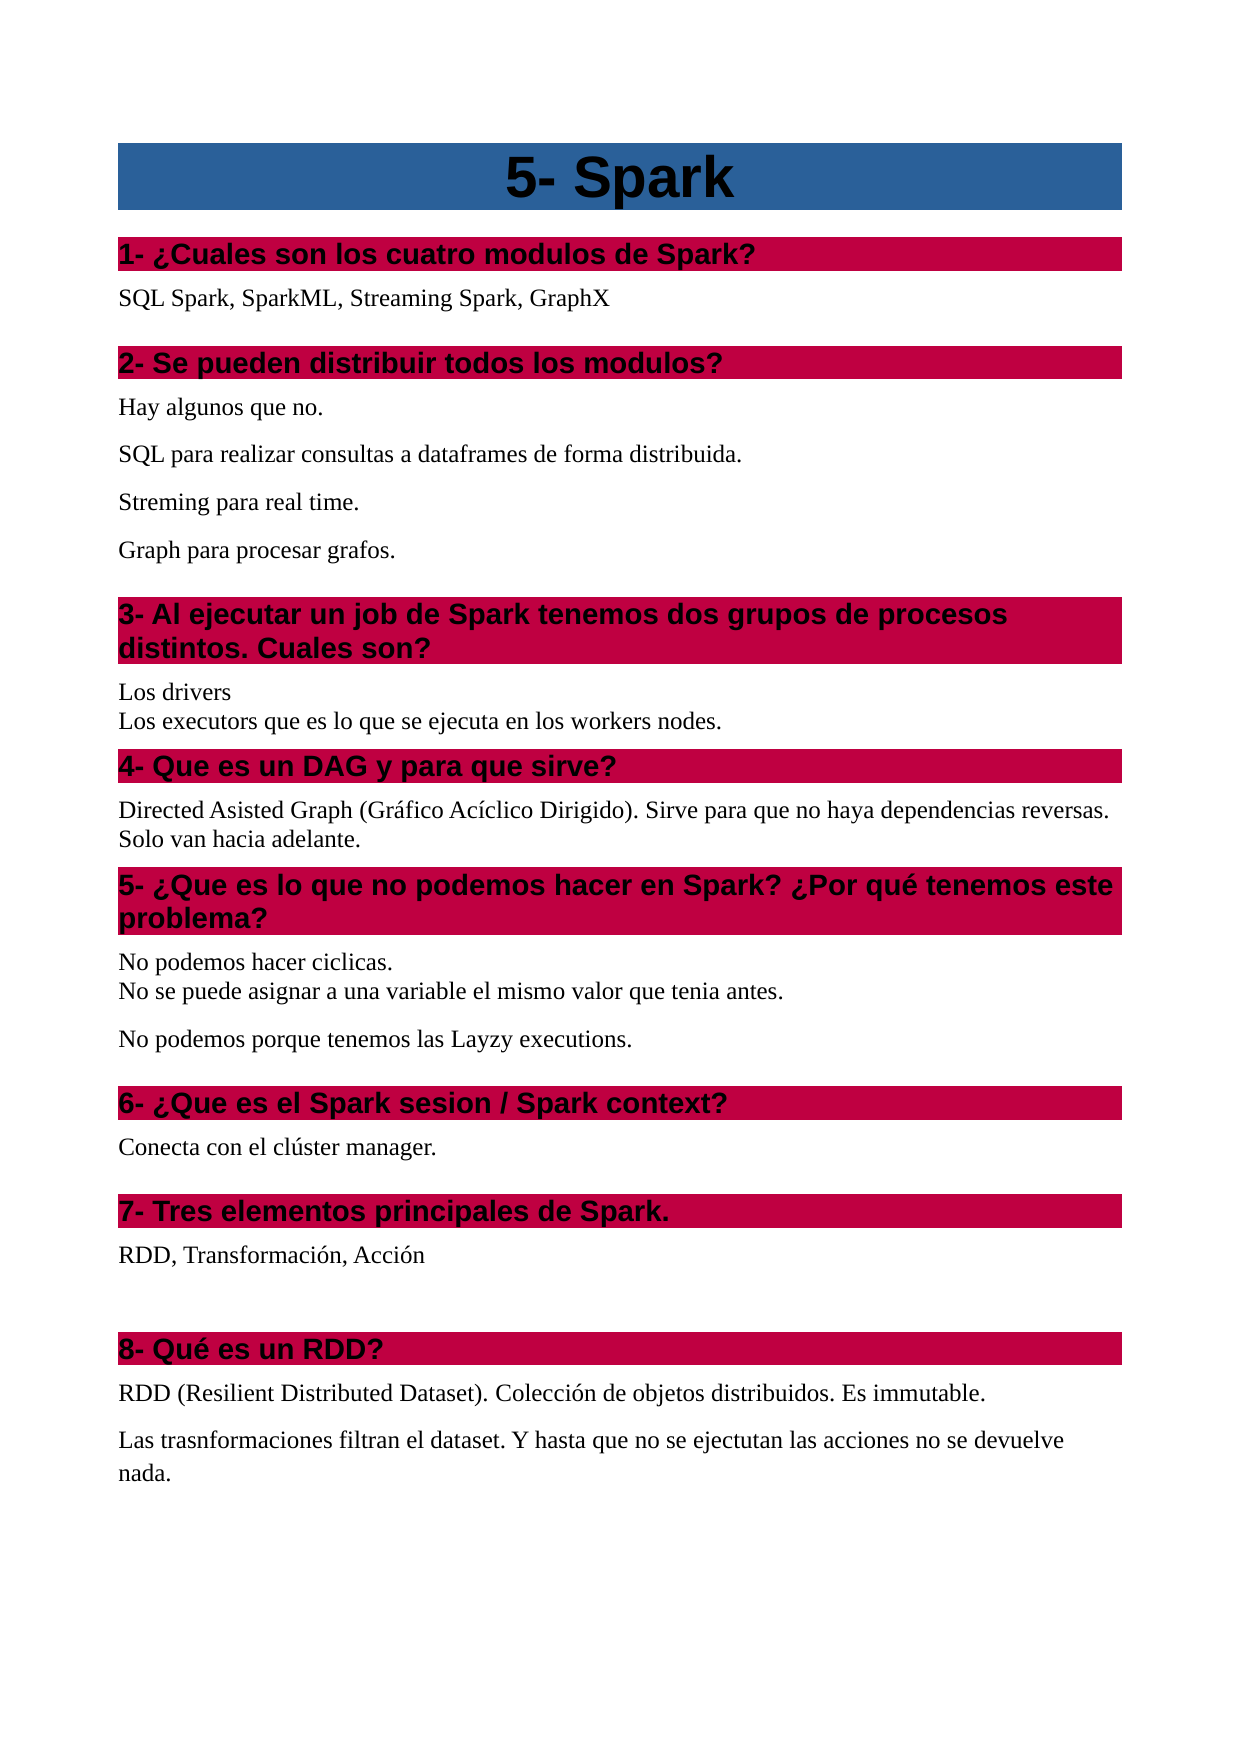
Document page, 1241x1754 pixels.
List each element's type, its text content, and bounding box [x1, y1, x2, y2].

subtitle 4- Que es un DAG y para que sirve? [118, 749, 1122, 783]
text Las trasnformaciones filtran el dataset. Y hasta que no se ejectutan las acciones no se devuelve nada. [118, 1425, 1122, 1487]
title 5- Spark [118, 143, 1122, 210]
text RDD (Resilient Distributed Dataset). Colección de objetos distribuidos. Es immutable. [118, 1378, 1122, 1407]
text Directed Asisted Graph (Gráfico Acíclico Dirigido). Sirve para que no haya dependencias reversas. Solo van hacia adelante. [118, 795, 1122, 853]
subtitle 7- Tres elementos principales de Spark. [118, 1194, 1122, 1228]
subtitle 6- ¿Que es el Spark sesion / Spark context? [118, 1086, 1122, 1120]
text SQL Spark, SparkML, Streaming Spark, GraphX [118, 283, 1122, 312]
text Graph para procesar grafos. [118, 535, 1122, 563]
text Los executors que es lo que se ejecuta en los workers nodes. [118, 706, 1122, 734]
text SQL para realizar consultas a dataframes de forma distribuida. [118, 439, 1122, 468]
subtitle 3- Al ejecutar un job de Spark tenemos dos grupos de procesos distintos. Cuales son? [118, 597, 1122, 664]
subtitle 1- ¿Cuales son los cuatro modulos de Spark? [118, 237, 1122, 271]
text No podemos porque tenemos las Layzy executions. [118, 1024, 1122, 1052]
text No se puede asignar a una variable el mismo valor que tenia antes. [118, 976, 1122, 1005]
text Los drivers [118, 677, 1122, 706]
subtitle 2- Se pueden distribuir todos los modulos? [118, 346, 1122, 379]
text Streming para real time. [118, 487, 1122, 516]
text RDD, Transformación, Acción [118, 1241, 1122, 1269]
text No podemos hacer ciclicas. [118, 947, 1122, 976]
subtitle 8- Qué es un RDD? [118, 1332, 1122, 1365]
text Hay algunos que no. [118, 392, 1122, 421]
text Conecta con el clúster manager. [118, 1132, 1122, 1161]
subtitle 5- ¿Que es lo que no podemos hacer en Spark? ¿Por qué tenemos este problema? [118, 867, 1122, 935]
